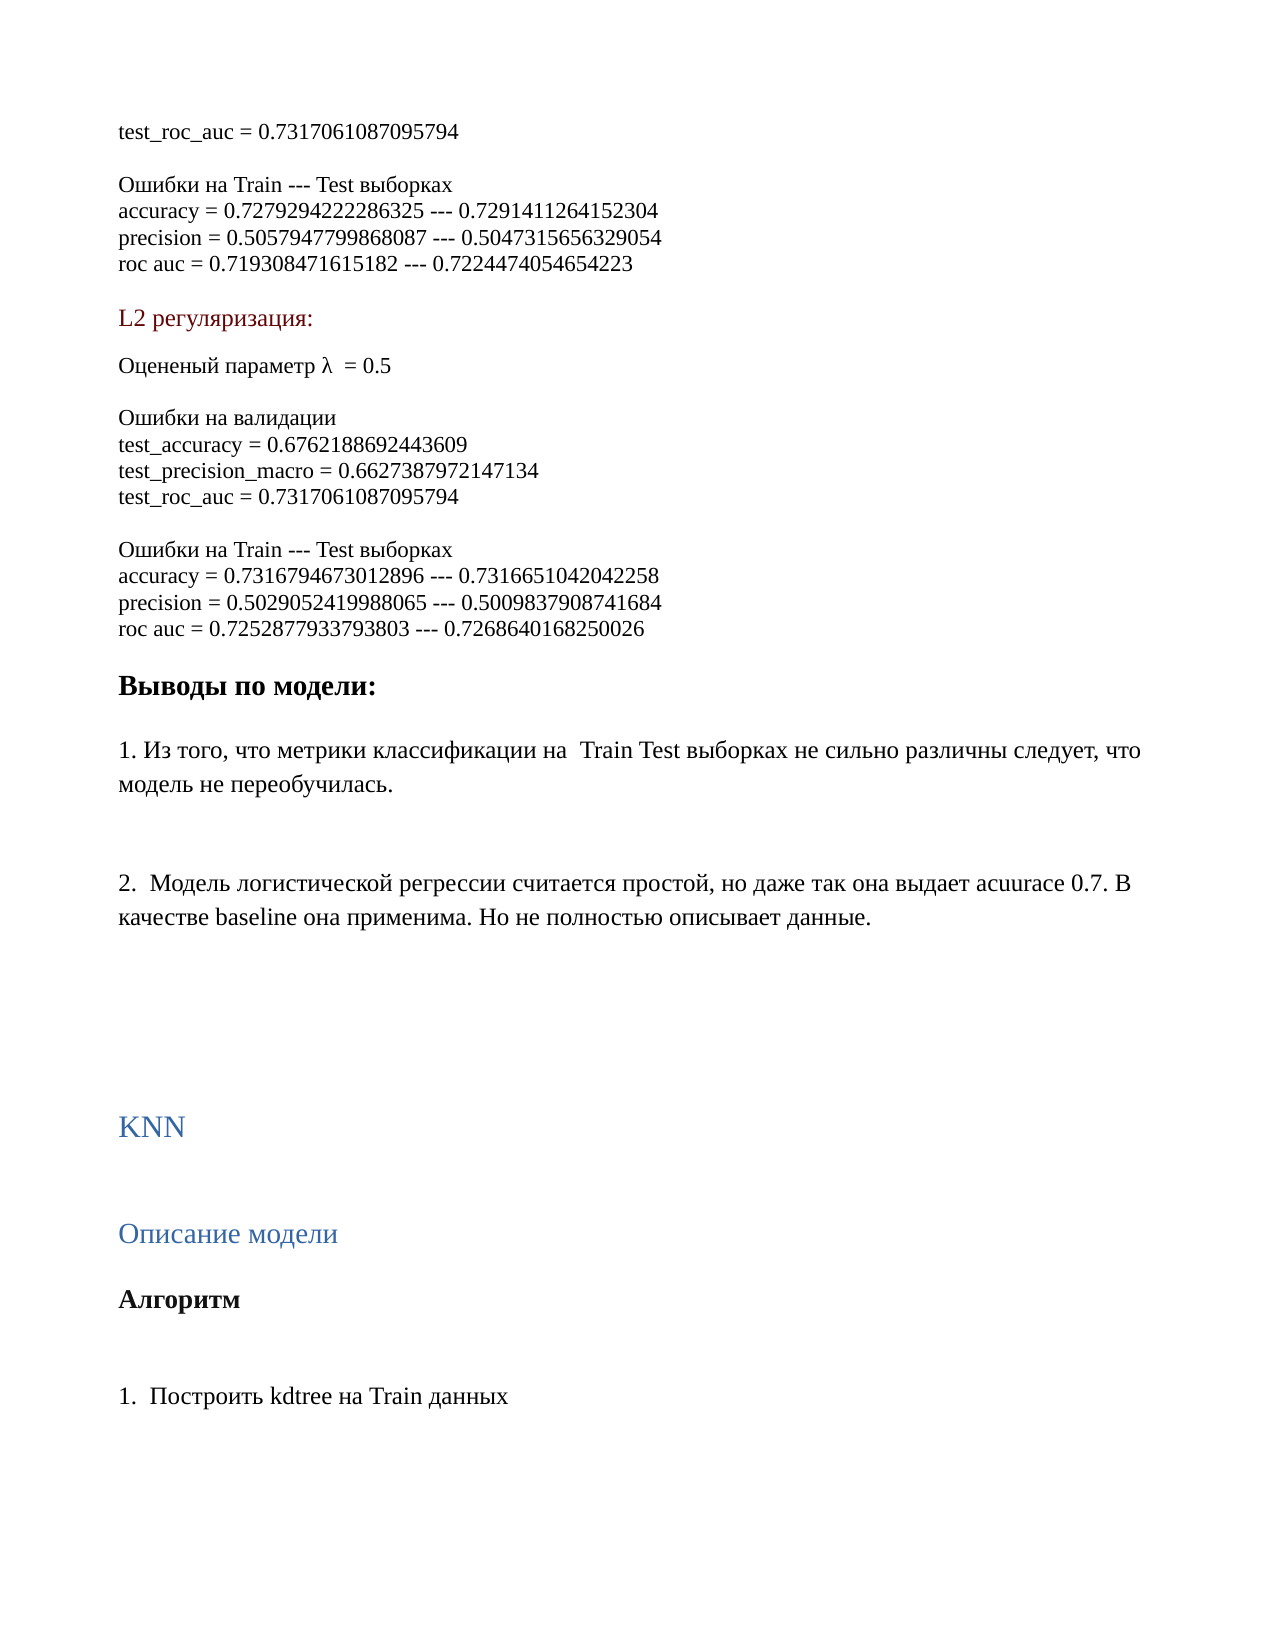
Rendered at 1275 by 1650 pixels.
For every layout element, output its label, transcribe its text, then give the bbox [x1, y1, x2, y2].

text test_roc_auc = 0.7317061087095794 [118, 118, 1157, 144]
text Оцененый параметр λ = 0.5 [118, 352, 1157, 378]
text precision = 0.5057947799868087 --- 0.5047315656329054 [118, 223, 1157, 250]
text Ошибки на Train --- Test выборках [118, 171, 1157, 197]
text Ошибки на валидации [118, 404, 1157, 431]
text Ошибки на Train --- Test выборках [118, 536, 1157, 562]
text L2 регуляризация: [118, 303, 1157, 331]
text KNN [118, 1108, 1157, 1144]
text Выводы по модели: [118, 668, 1157, 701]
text precision = 0.5029052419988065 --- 0.5009837908741684 [118, 589, 1157, 615]
text accuracy = 0.7316794673012896 --- 0.7316651042042258 [118, 562, 1157, 589]
text 1. Из того, что метрики классификации на Train Test выборках не сильно различны следует, что модель не переобучилась. [118, 735, 1157, 798]
text 2. Модель логистической регрессии считается простой, но даже так она выдает acuurace 0.7. В качестве baseline она применима. Но не полностью описывает данные. [118, 868, 1157, 931]
text test_roc_auc = 0.7317061087095794 [118, 483, 1157, 510]
text Описание модели [118, 1216, 1157, 1249]
text 1. Построить kdtree на Train данных [118, 1381, 1157, 1410]
text accuracy = 0.7279294222286325 --- 0.7291411264152304 [118, 197, 1157, 223]
text test_accuracy = 0.6762188692443609 [118, 431, 1157, 457]
text Алгоритм [118, 1283, 1157, 1314]
text roc auc = 0.7252877933793803 --- 0.7268640168250026 [118, 615, 1157, 642]
text roc auc = 0.719308471615182 --- 0.7224474054654223 [118, 250, 1157, 276]
text test_precision_macro = 0.6627387972147134 [118, 457, 1157, 483]
